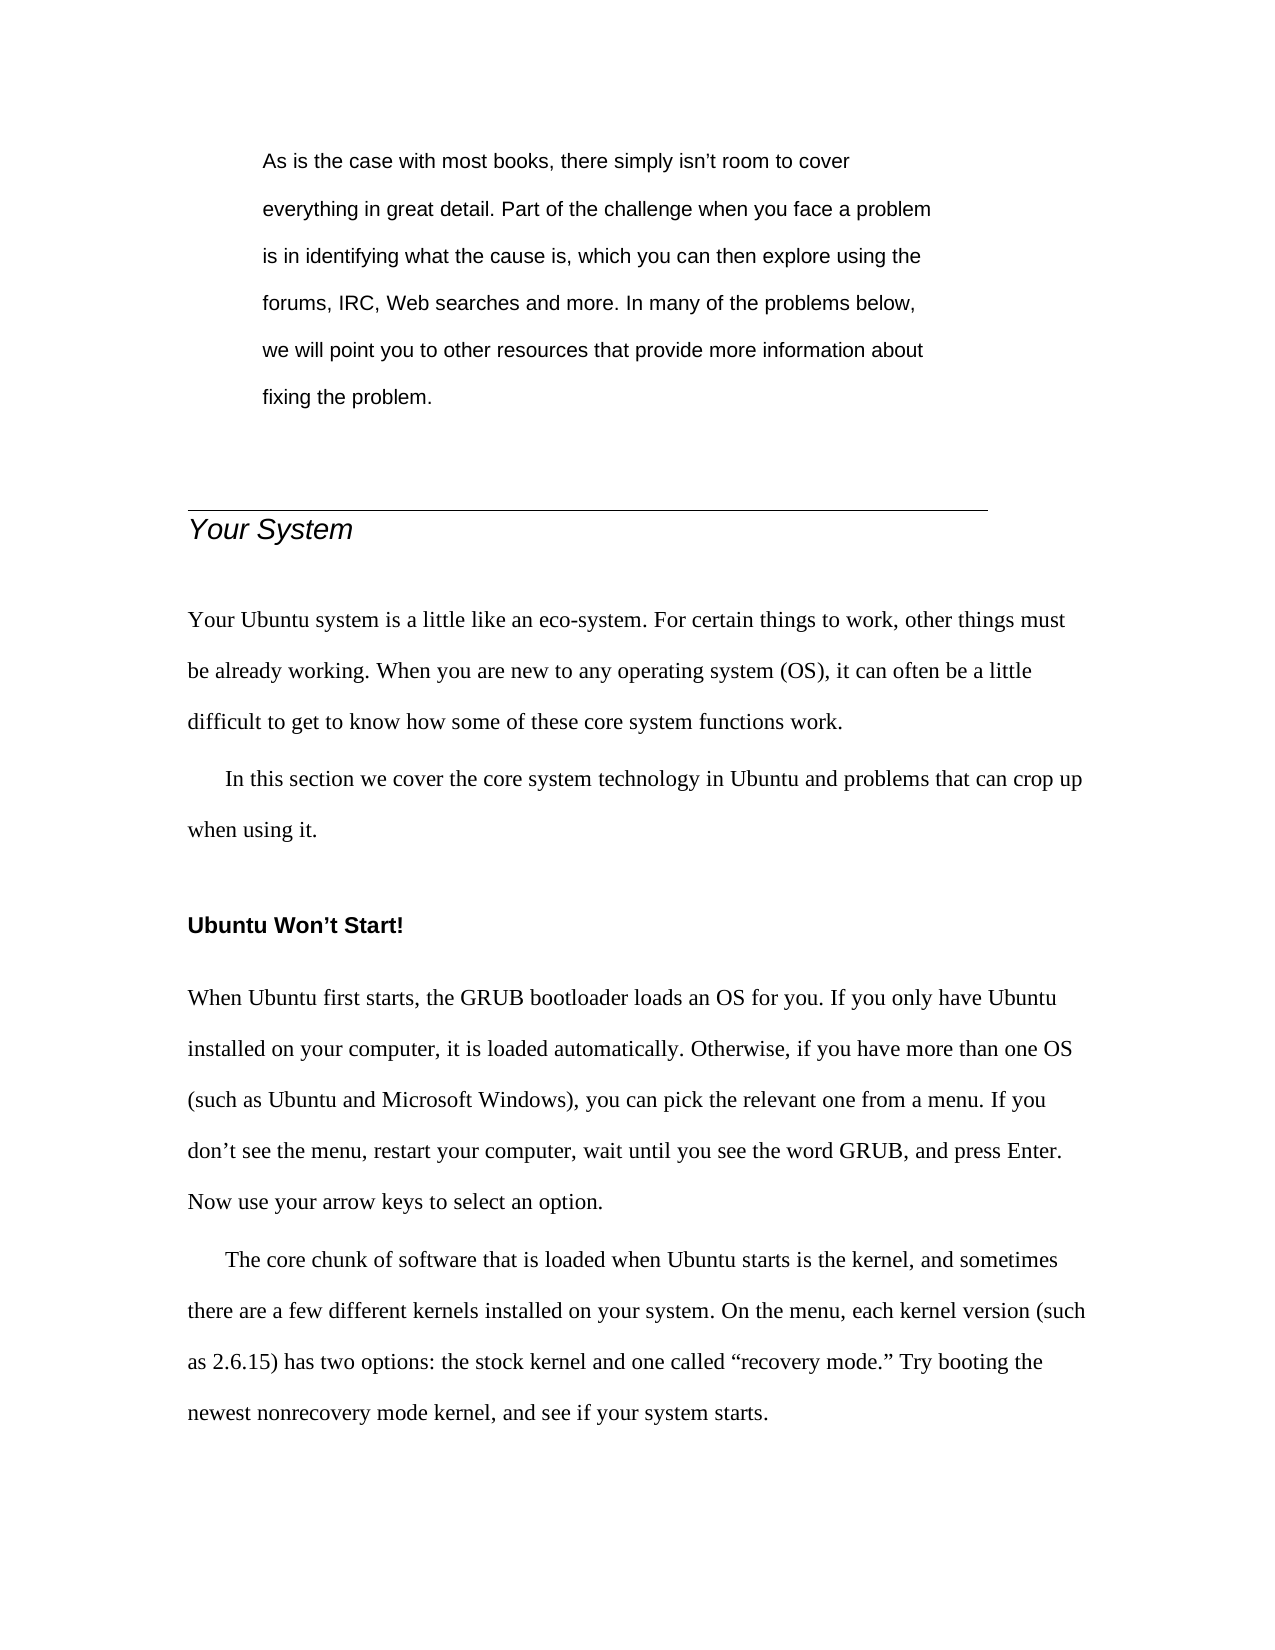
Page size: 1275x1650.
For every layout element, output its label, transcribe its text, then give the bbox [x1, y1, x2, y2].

text Your Ubuntu system is a little like an eco-system. For certain things to work, other things must be already working. When you are new to any operating system (OS), it can often be a little difficult to get to know how some of these core system functions work. [187, 607, 1087, 734]
text Your System [187, 511, 988, 545]
text As is the case with most books, there simply isn’t room to cover everything in great detail. Part of the challenge when you face a problem is in identifying what the cause is, which you can then explore using the forums, IRC, Web searches and more. In many of the problems below, we will point you to other resources that provide more information about fixing the problem. [262, 150, 937, 409]
text When Ubuntu first starts, the GRUB bootloader loads an OS for you. If you only have Ubuntu installed on your computer, it is loaded automatically. Otherwise, if you have more than one OS (such as Ubuntu and Microsoft Windows), you can pick the relevant one from a menu. If you don’t see the menu, restart your computer, wait until you see the word GRUB, and press Enter. Now use your arrow keys to select an option. [187, 985, 1087, 1215]
text Ubuntu Won’t Start! [187, 912, 1087, 938]
text In this section we cover the core system technology in Ubuntu and problems that can crop up when using it. [187, 766, 1087, 843]
text The core chunk of software that is loaded when Ubuntu starts is the kernel, and sometimes there are a few different kernels installed on your system. On the menu, each kernel version (such as 2.6.15) has two options: the stock kernel and one called “recovery mode.” Try booting the newest nonrecovery mode kernel, and see if your system starts. [187, 1246, 1087, 1425]
